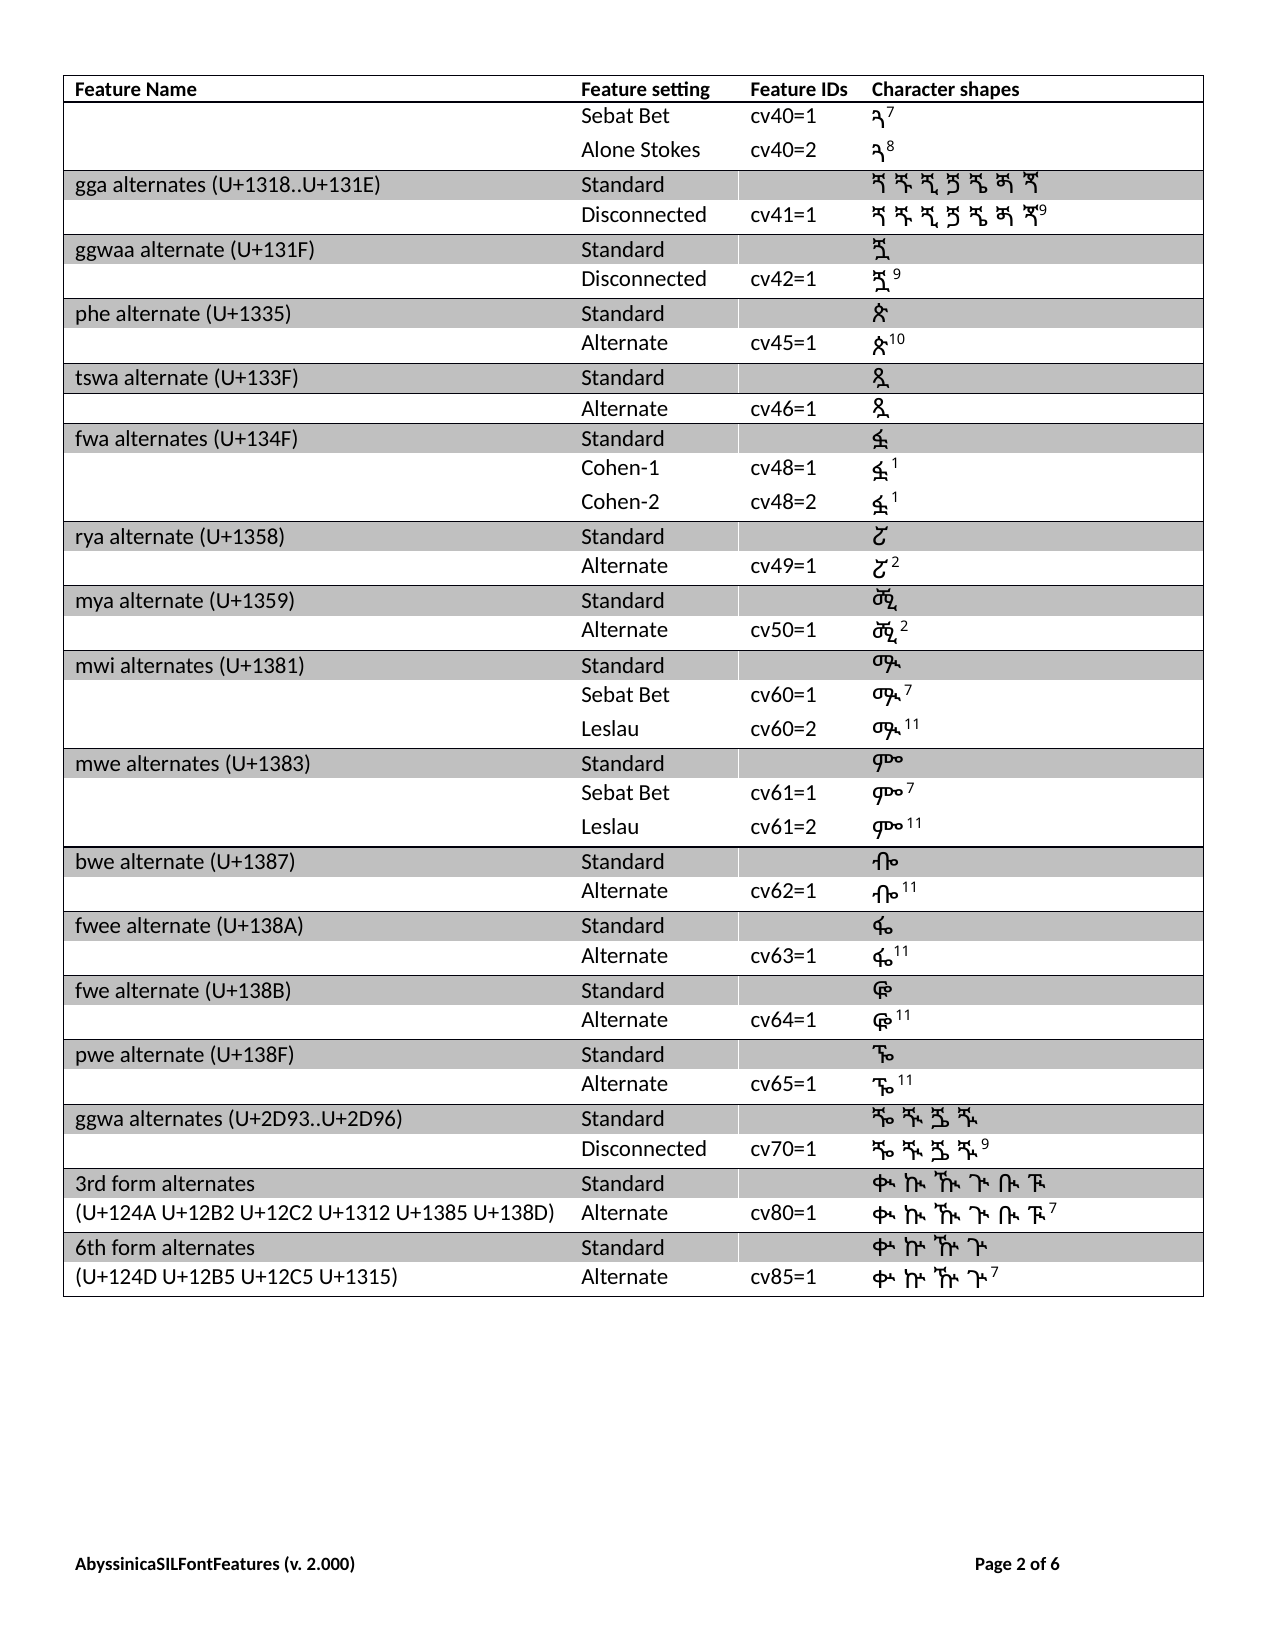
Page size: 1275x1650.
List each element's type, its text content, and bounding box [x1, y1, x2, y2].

table_cell [739, 749, 860, 778]
table_cell ፏ1 [860, 453, 1203, 487]
table_cell [64, 714, 569, 748]
table_cell Disconnected [569, 1134, 738, 1168]
table_cell ggwa alternates (U+2D93..U+2D96) [64, 1105, 569, 1134]
table_cell [739, 976, 860, 1005]
table_cell ᎁ [860, 651, 1203, 680]
table_cell [739, 586, 860, 616]
table_cell [739, 299, 860, 328]
table_cell cv64=1 [739, 1005, 860, 1039]
table_cell ᎋ11 [860, 1005, 1203, 1039]
table_cell fwe alternate (U+138B) [64, 976, 569, 1005]
table_cell cv45=1 [739, 328, 860, 362]
table_cell [64, 487, 569, 521]
table_cell [739, 651, 860, 680]
table_cell Standard [569, 651, 738, 680]
table_cell Alternate [569, 1005, 738, 1039]
table_cell ቍ ኵ ዅ ጕ7 [860, 1262, 1203, 1296]
table_cell cv61=1 [739, 778, 860, 812]
table_cell ggwaa alternate (U+131F) [64, 235, 569, 264]
table_cell Leslau [569, 812, 738, 846]
table_cell [64, 812, 569, 846]
table_cell [64, 136, 569, 169]
table_cell [64, 941, 569, 975]
table_cell Standard [569, 1105, 738, 1134]
table_cell Standard [569, 1233, 738, 1262]
table_cell pwe alternate (U+138F) [64, 1040, 569, 1069]
table_cell ጵ [860, 299, 1203, 328]
table_cell Alternate [569, 551, 738, 585]
table_cell tswa alternate (U+133F) [64, 364, 569, 393]
table_cell rya alternate (U+1358) [64, 522, 569, 551]
table_header Feature setting [569, 76, 738, 101]
table_cell (U+124D U+12B5 U+12C5 U+1315) [64, 1262, 569, 1296]
table_cell Standard [569, 522, 738, 551]
table_header Feature Name [64, 76, 569, 101]
table_cell ᎇ [860, 848, 1203, 877]
table_cell fwee alternate (U+138A) [64, 912, 569, 941]
table_cell [739, 171, 860, 200]
table_cell cv80=1 [739, 1198, 860, 1232]
table_cell Alternate [569, 1262, 738, 1296]
table_header Feature IDs [739, 76, 860, 101]
table_cell cv48=2 [739, 487, 860, 521]
table_cell Standard [569, 171, 738, 200]
table_cell Disconnected [569, 200, 738, 234]
table_cell [64, 1134, 569, 1168]
table_cell [64, 778, 569, 812]
table_cell Standard [569, 848, 738, 877]
table_cell ቊ ኲ ዂ ጒ ᎅ ᎍ [860, 1169, 1203, 1198]
table_cell Sebat Bet [569, 680, 738, 714]
table_cell [64, 200, 569, 234]
table_cell ጟ9 [860, 264, 1203, 298]
table_cell ጵ [860, 328, 1203, 362]
table_cell mwe alternates (U+1383) [64, 749, 569, 778]
table_cell ቊ ኲ ዂ ጒ ᎅ ᎍ7 [860, 1198, 1203, 1232]
table_cell ᎊ [860, 912, 1203, 941]
table_cell ጘ ጙ ጚ ጛ ጜ ጝ ጞ [860, 171, 1203, 200]
table_cell Leslau [569, 714, 738, 748]
table_cell Standard [569, 235, 738, 264]
table_cell ፏ [860, 424, 1203, 453]
table_cell [739, 235, 860, 264]
table_cell Standard [569, 299, 738, 328]
table_cell Standard [569, 912, 738, 941]
table_cell [739, 912, 860, 941]
table_cell cv63=1 [739, 941, 860, 975]
table_cell ጓ [860, 103, 1203, 136]
table_cell Alternate [569, 616, 738, 650]
table_cell mwi alternates (U+1381) [64, 651, 569, 680]
table_cell [739, 424, 860, 453]
table_cell 6th form alternates [64, 1233, 569, 1262]
table_cell ᎏ [860, 1040, 1203, 1069]
table_cell ⶓ ⶔ ⶕ ⶖ9 [860, 1134, 1203, 1168]
table_cell cv49=1 [739, 551, 860, 585]
table_cell cv60=1 [739, 680, 860, 714]
table_cell Standard [569, 586, 738, 616]
table_cell [739, 1169, 860, 1198]
table_cell ቍ ኵ ዅ ጕ [860, 1233, 1203, 1262]
table_cell Alternate [569, 394, 738, 423]
table_cell cv85=1 [739, 1262, 860, 1296]
table_cell ᎋ [860, 976, 1203, 1005]
table_cell ᎏ11 [860, 1069, 1203, 1103]
table_cell (U+124A U+12B2 U+12C2 U+1312 U+1385 U+138D) [64, 1198, 569, 1232]
table_cell Alone Stokes [569, 136, 738, 169]
table_cell ጟ [860, 235, 1203, 264]
table_cell cv42=1 [739, 264, 860, 298]
table_cell cv40=1 [739, 103, 860, 136]
table_cell Standard [569, 749, 738, 778]
table_cell [64, 680, 569, 714]
table_cell cv62=1 [739, 877, 860, 911]
table_cell Alternate [569, 877, 738, 911]
table_cell cv61=2 [739, 812, 860, 846]
table_cell [64, 1069, 569, 1103]
table_cell ᎃ11 [860, 812, 1203, 846]
table_cell Alternate [569, 1198, 738, 1232]
table_cell ᎇ11 [860, 877, 1203, 911]
table_cell Alternate [569, 1069, 738, 1103]
table_cell ⶓ ⶔ ⶕ ⶖ [860, 1105, 1203, 1134]
table_cell cv46=1 [739, 394, 860, 423]
table_cell cv48=1 [739, 453, 860, 487]
table_cell ጿ [860, 364, 1203, 393]
table_cell cv70=1 [739, 1134, 860, 1168]
table_header Character shapes [860, 76, 1203, 101]
table_cell ፘ [860, 522, 1203, 551]
table_cell Standard [569, 424, 738, 453]
table_cell cv60=2 [739, 714, 860, 748]
table_cell Sebat Bet [569, 778, 738, 812]
table_cell ፏ1 [860, 487, 1203, 521]
table_cell ፙ [860, 586, 1203, 616]
table_cell Standard [569, 1040, 738, 1069]
table_cell ጘ ጙ ጚ ጛ ጜ ጝ ጞ [860, 200, 1203, 234]
table_cell [64, 877, 569, 911]
table_cell ᎊ [860, 941, 1203, 975]
table_cell [739, 1040, 860, 1069]
table_cell Cohen-1 [569, 453, 738, 487]
table_cell ጿ [860, 394, 1203, 423]
table_cell [739, 1233, 860, 1262]
table_cell Alternate [569, 328, 738, 362]
table_cell [64, 551, 569, 585]
table_cell cv65=1 [739, 1069, 860, 1103]
table_cell cv41=1 [739, 200, 860, 234]
table_cell ᎁ7 [860, 680, 1203, 714]
table_cell phe alternate (U+1335) [64, 299, 569, 328]
table_cell gga alternates (U+1318..U+131E) [64, 171, 569, 200]
table_cell ጓ [860, 136, 1203, 169]
table_cell Standard [569, 1169, 738, 1198]
table_cell [739, 848, 860, 877]
table_cell Disconnected [569, 264, 738, 298]
table_cell Standard [569, 976, 738, 1005]
table_cell ᎃ7 [860, 778, 1203, 812]
table_cell [739, 522, 860, 551]
table_cell Alternate [569, 941, 738, 975]
table_cell [64, 328, 569, 362]
table_cell Cohen-2 [569, 487, 738, 521]
table_cell [64, 616, 569, 650]
table_cell [64, 103, 569, 136]
table_cell mya alternate (U+1359) [64, 586, 569, 616]
table_cell [64, 394, 569, 423]
table_cell ፘ2 [860, 551, 1203, 585]
table_cell Sebat Bet [569, 103, 738, 136]
table_cell 3rd form alternates [64, 1169, 569, 1198]
table_cell bwe alternate (U+1387) [64, 848, 569, 877]
table_cell ᎃ [860, 749, 1203, 778]
table_cell fwa alternates (U+134F) [64, 424, 569, 453]
table_cell cv40=2 [739, 136, 860, 169]
table_cell [739, 364, 860, 393]
table_cell cv50=1 [739, 616, 860, 650]
table_cell [64, 453, 569, 487]
table_cell ፙ2 [860, 616, 1203, 650]
table_cell [64, 264, 569, 298]
table_cell ᎁ11 [860, 714, 1203, 748]
table_cell Standard [569, 364, 738, 393]
table_cell [64, 1005, 569, 1039]
table_cell [739, 1105, 860, 1134]
